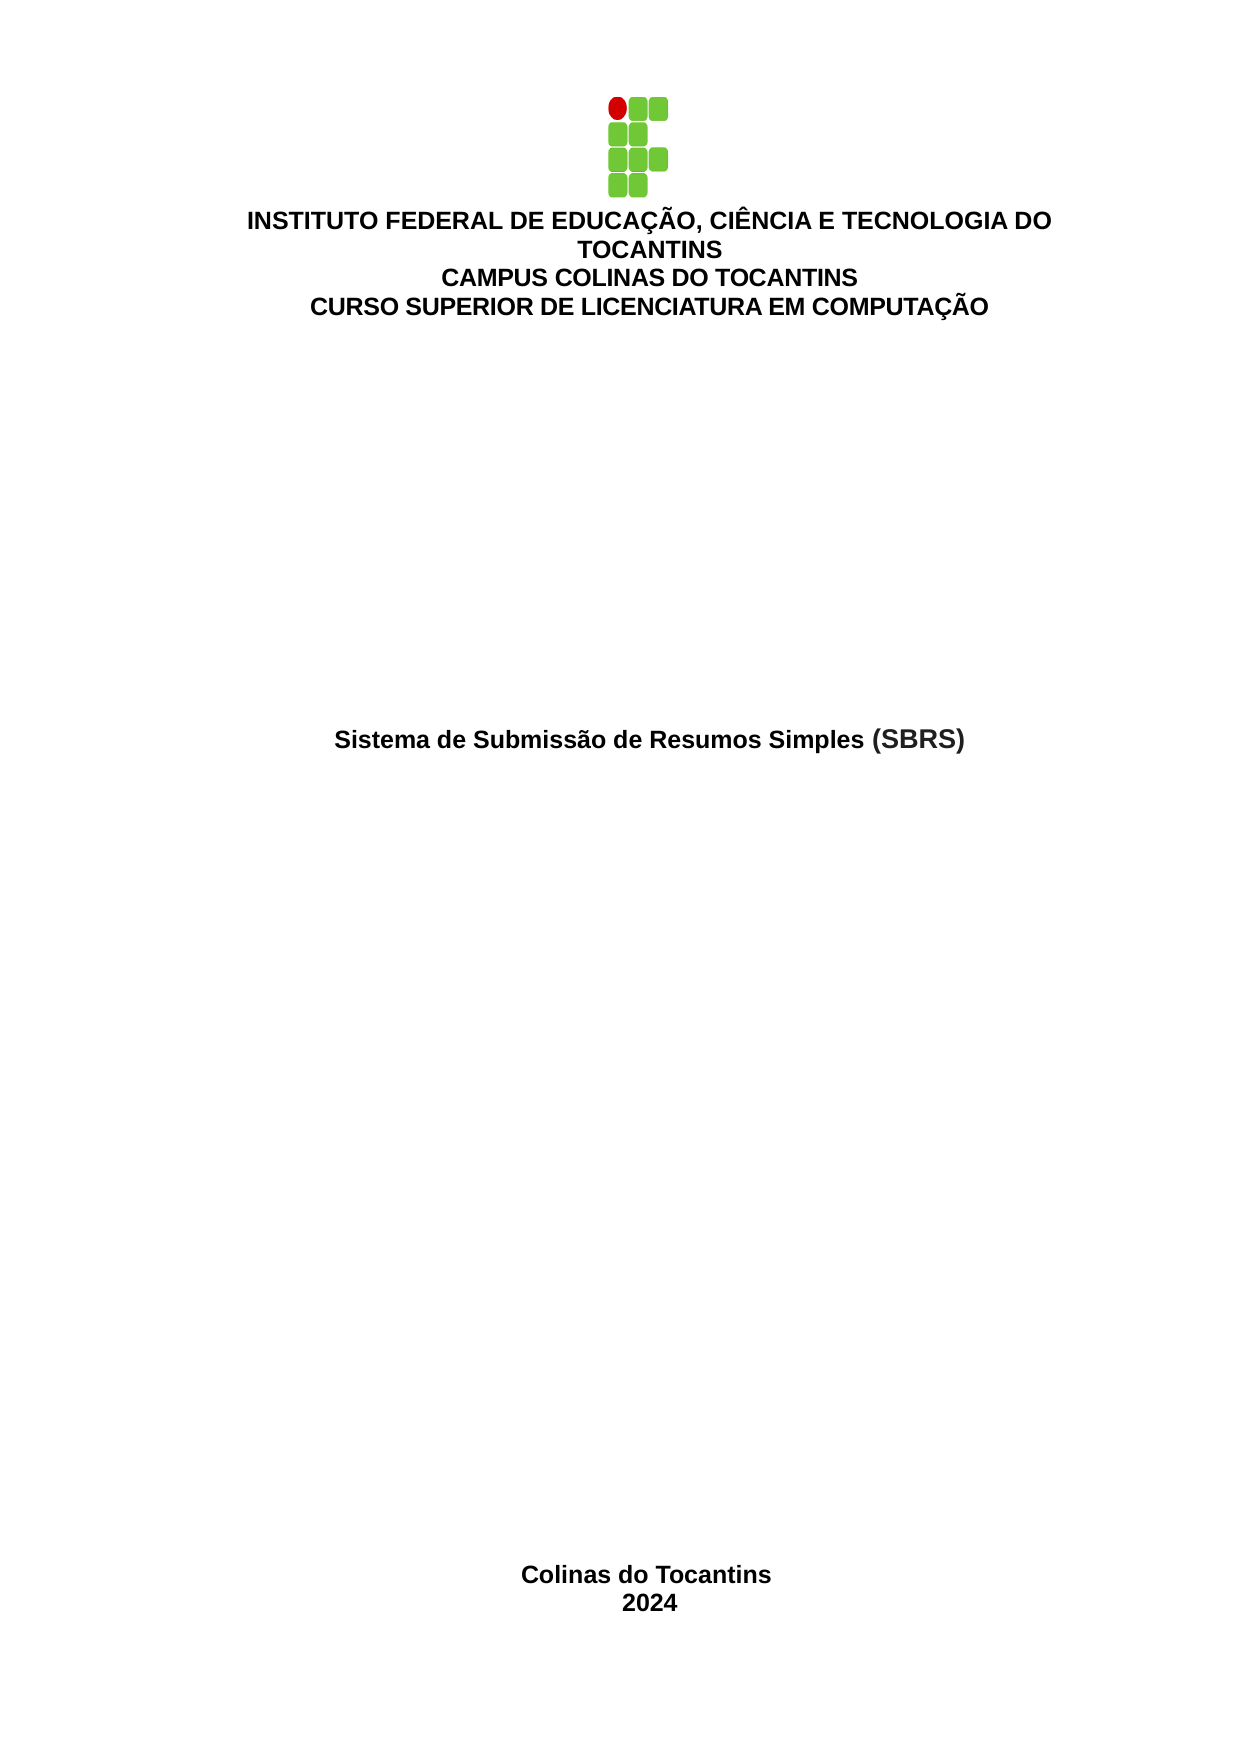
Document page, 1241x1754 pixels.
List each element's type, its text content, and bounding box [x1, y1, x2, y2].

picture [594, 97, 681, 199]
text Colinas do Tocantins [177, 1560, 1122, 1588]
text 2024 [177, 1588, 1122, 1617]
text CAMPUS COLINAS DO TOCANTINS [177, 263, 1122, 292]
text Sistema de Submissão de Resumos Simples (SBRS) [177, 723, 1122, 755]
text CURSO SUPERIOR DE LICENCIATURA EM COMPUTAÇÃO [177, 292, 1122, 321]
text INSTITUTO FEDERAL DE EDUCAÇÃO, CIÊNCIA E TECNOLOGIA DO TOCANTINS [177, 206, 1122, 263]
